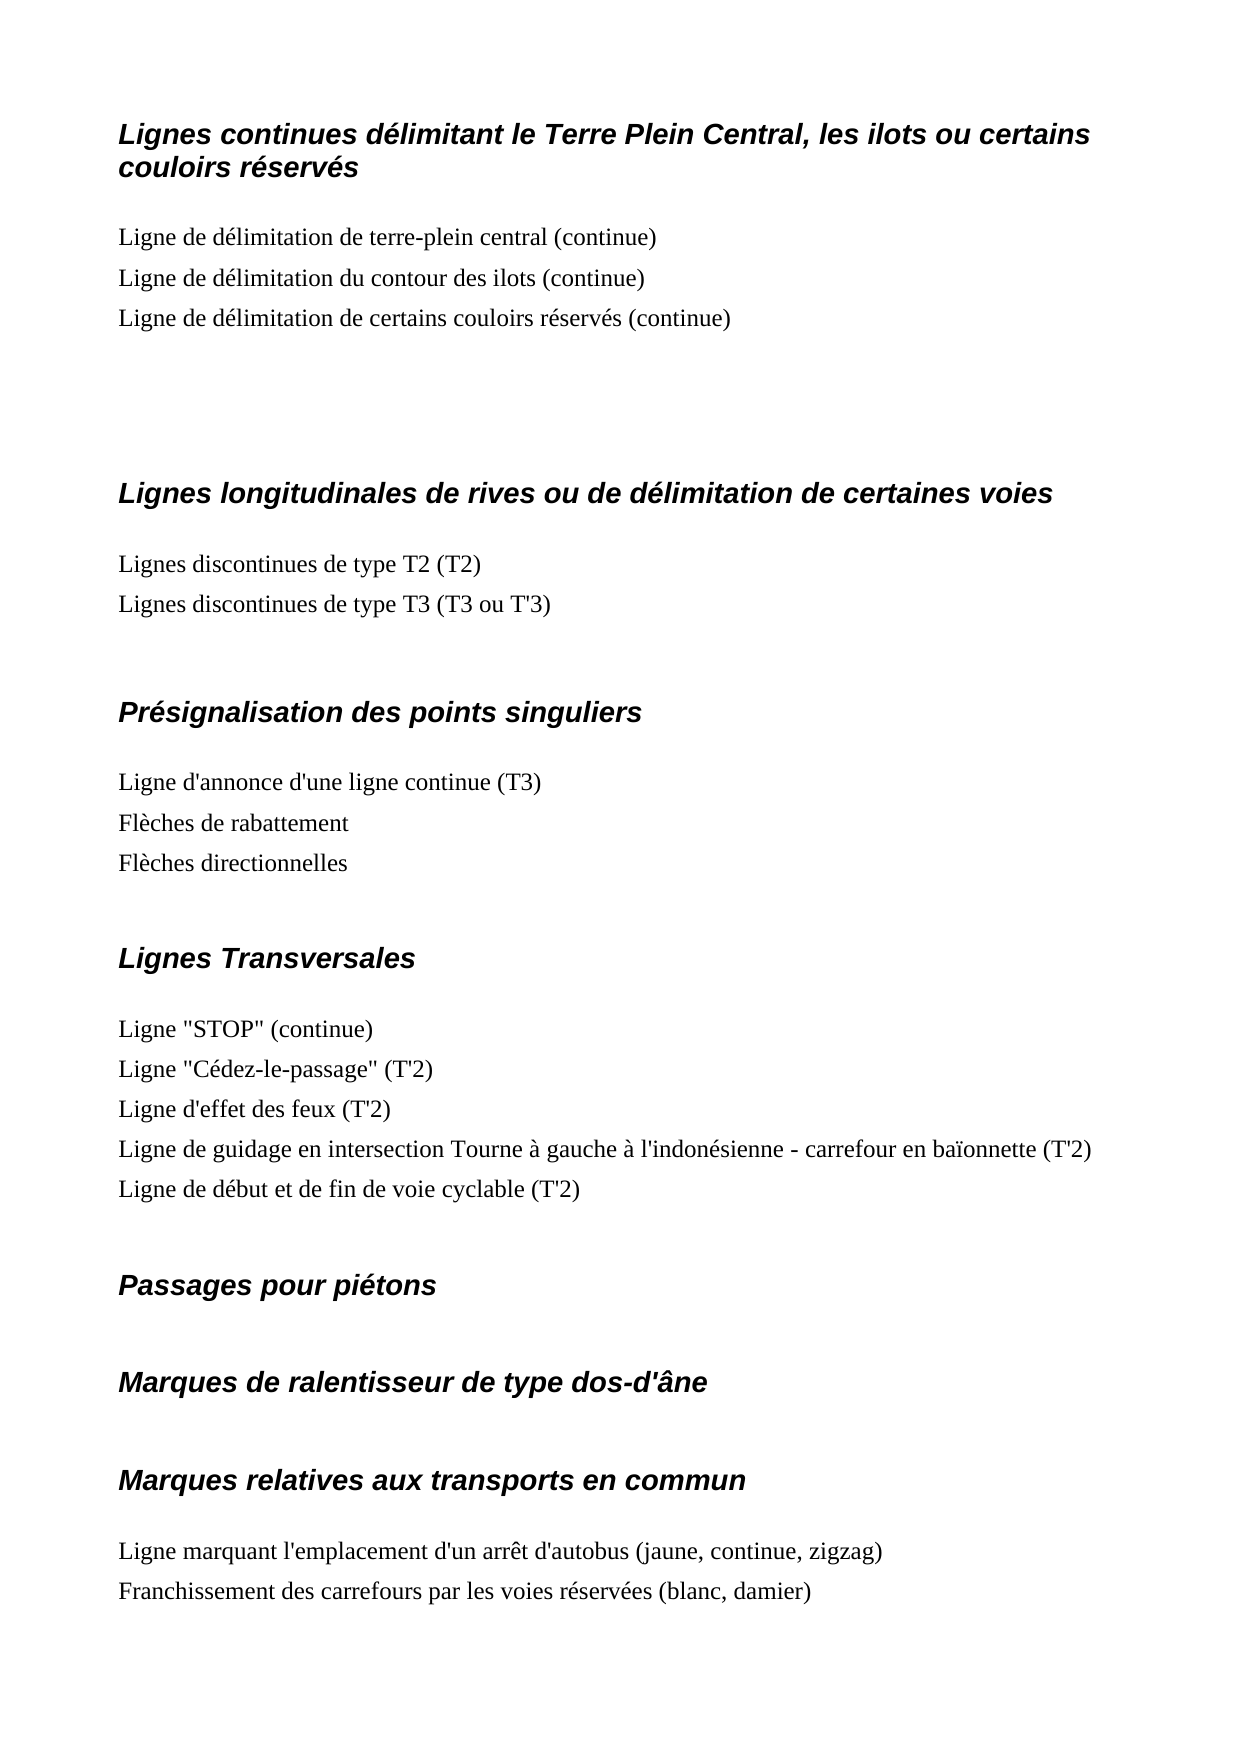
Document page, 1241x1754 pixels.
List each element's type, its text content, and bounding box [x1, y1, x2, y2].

subtitle Lignes Transversales [118, 942, 1122, 974]
subtitle Marques de ralentisseur de type dos-d'âne [118, 1366, 1122, 1399]
text Ligne de délimitation de certains couloirs réservés (continue) [118, 304, 1122, 332]
text Ligne d'annonce d'une ligne continue (T3) [118, 768, 1122, 796]
text Franchissement des carrefours par les voies réservées (blanc, damier) [118, 1577, 1122, 1605]
subtitle Lignes longitudinales de rives ou de délimitation de certaines voies [118, 477, 1122, 510]
text Flèches de rabattement [118, 809, 1122, 836]
text Flèches directionnelles [118, 849, 1122, 877]
subtitle Passages pour piétons [118, 1268, 1122, 1301]
text Ligne "STOP" (continue) [118, 1015, 1122, 1042]
text Ligne de guidage en intersection Tourne à gauche à l'indonésienne - carrefour en baïonnette (T'2) [118, 1135, 1122, 1163]
text Lignes discontinues de type T2 (T2) [118, 550, 1122, 578]
subtitle Marques relatives aux transports en commun [118, 1464, 1122, 1497]
text Ligne de délimitation du contour des ilots (continue) [118, 264, 1122, 291]
text Lignes discontinues de type T3 (T3 ou T'3) [118, 590, 1122, 618]
text Ligne d'effet des feux (T'2) [118, 1095, 1122, 1123]
subtitle Lignes continues délimitant le Terre Plein Central, les ilots ou certains couloirs réservés [118, 118, 1122, 183]
subtitle Présignalisation des points singuliers [118, 696, 1122, 728]
text Ligne de délimitation de terre-plein central (continue) [118, 223, 1122, 251]
text Ligne "Cédez-le-passage" (T'2) [118, 1055, 1122, 1083]
text Ligne marquant l'emplacement d'un arrêt d'autobus (jaune, continue, zigzag) [118, 1537, 1122, 1564]
text Ligne de début et de fin de voie cyclable (T'2) [118, 1176, 1122, 1203]
